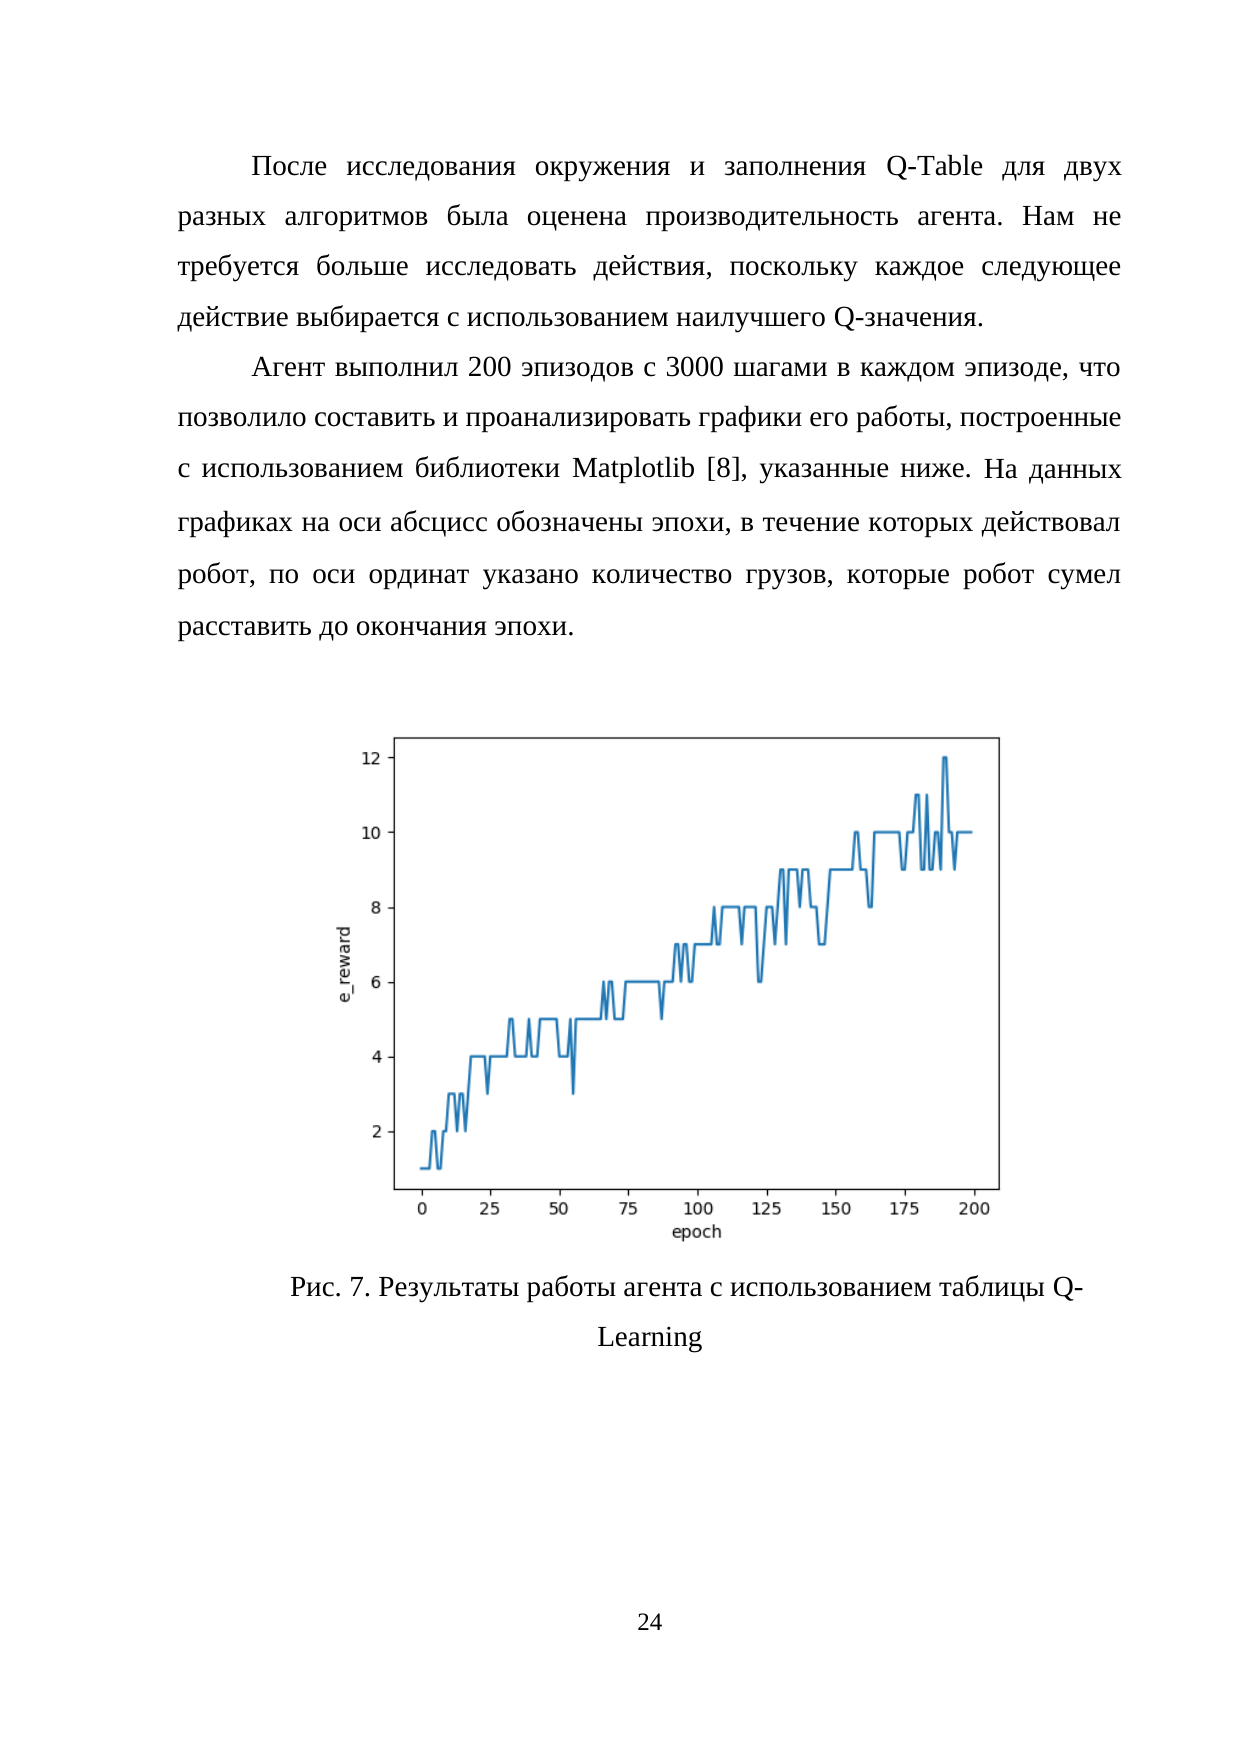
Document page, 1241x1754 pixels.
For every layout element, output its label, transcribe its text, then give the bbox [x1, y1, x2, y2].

text Агент выполнил 200 эпизодов с 3000 шагами в каждом эпизоде, что позволило составить и проанализировать графики его работы, построенные с использованием библиотеки Matplotlib [8], указанные ниже. На данных графиках на оси абсцисс обозначены эпохи, в течение которых действовал робот, по оси ординат указано количество грузов, которые робот сумел расставить до окончания эпохи. [177, 349, 1122, 642]
text Рис. 7. Результаты работы агента с использованием таблицы Q-Learning [177, 1269, 1122, 1353]
text После исследования окружения и заполнения Q-Table для двух разных алгоритмов была оценена производительность агента. Нам не требуется больше исследовать действия, поскольку каждое следующее действие выбирается с использованием наилучшего Q-значения. [177, 148, 1122, 332]
